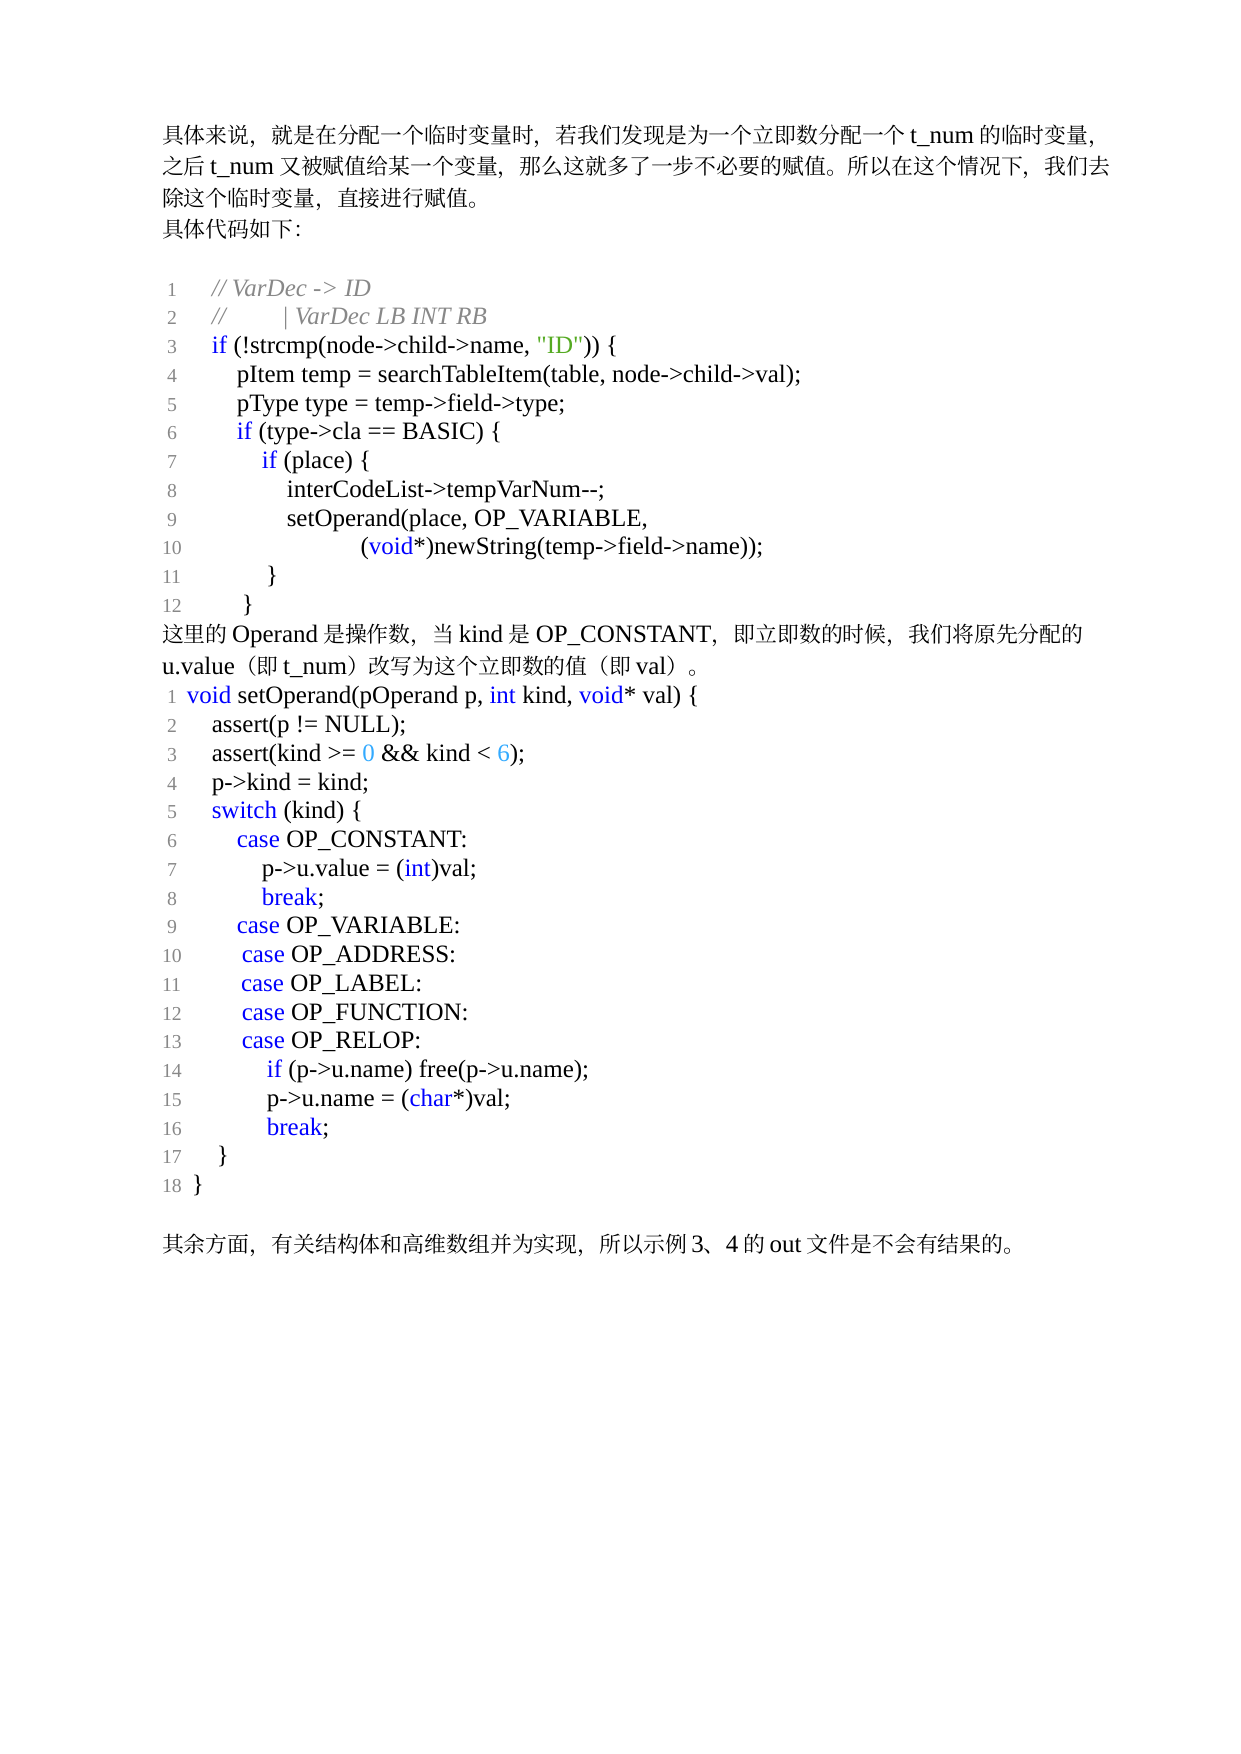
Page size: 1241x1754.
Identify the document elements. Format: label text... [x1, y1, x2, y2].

list 3 if (!strcmp(node->child->name, "ID")) { [162, 330, 1122, 359]
list 11 } [162, 560, 1122, 589]
list 6 case OP_CONSTANT: [162, 824, 1122, 853]
list 9 case OP_VARIABLE: [162, 911, 1122, 939]
list 6 if (type->cla == BASIC) { [162, 416, 1122, 445]
list 其余方面，有关结构体和高维数组并为实现，所以示例3、4的out文件是不会有结果的。 [162, 1227, 1122, 1258]
list 14 if (p->u.name) free(p->u.name); [162, 1054, 1122, 1083]
list 具体代码如下： [162, 212, 1122, 244]
list 这里的Operand是操作数，当kind是 OP_CONSTANT，即立即数的时候，我们将原先分配的u.value（即t_num）改写为这个立即数的值（即val）。 [162, 618, 1122, 681]
list 12 case OP_FUNCTION: [162, 997, 1122, 1026]
list 13 case OP_RELOP: [162, 1026, 1122, 1054]
list 7 p->u.value = (int)val; [162, 853, 1122, 882]
list 4 p->kind = kind; [162, 767, 1122, 796]
list 1 // VarDec -> ID [162, 273, 1122, 301]
list 5 pType type = temp->field->type; [162, 388, 1122, 416]
list 3 assert(kind >= 0 && kind < 6); [162, 738, 1122, 767]
list 2 // | VarDec LB INT RB [162, 301, 1122, 330]
list 10 (void*)newString(temp->field->name)); [162, 531, 1122, 560]
list 1 void setOperand(pOperand p, int kind, void* val) { [162, 681, 1122, 709]
list 4 pItem temp = searchTableItem(table, node->child->val); [162, 359, 1122, 388]
list 8 break; [162, 882, 1122, 911]
list 17 } [162, 1141, 1122, 1169]
list 9 setOperand(place, OP_VARIABLE, [162, 503, 1122, 531]
list 2 assert(p != NULL); [162, 709, 1122, 738]
list 10 case OP_ADDRESS: [162, 939, 1122, 968]
list 5 switch (kind) { [162, 796, 1122, 824]
list 12 } [162, 589, 1122, 618]
list 11 case OP_LABEL: [162, 968, 1122, 997]
list 7 if (place) { [162, 445, 1122, 474]
list 15 p->u.name = (char*)val; [162, 1083, 1122, 1112]
list 具体来说，就是在分配一个临时变量时，若我们发现是为一个立即数分配一个t_num的临时变量，之后t_num又被赋值给某一个变量，那么这就多了一步不必要的赋值。所以在这个情况下，我们去除这个临时变量，直接进行赋值。 [162, 118, 1122, 212]
list 16 break; [162, 1112, 1122, 1141]
list 18 } [162, 1169, 1122, 1198]
list 8 interCodeList->tempVarNum--; [162, 474, 1122, 503]
